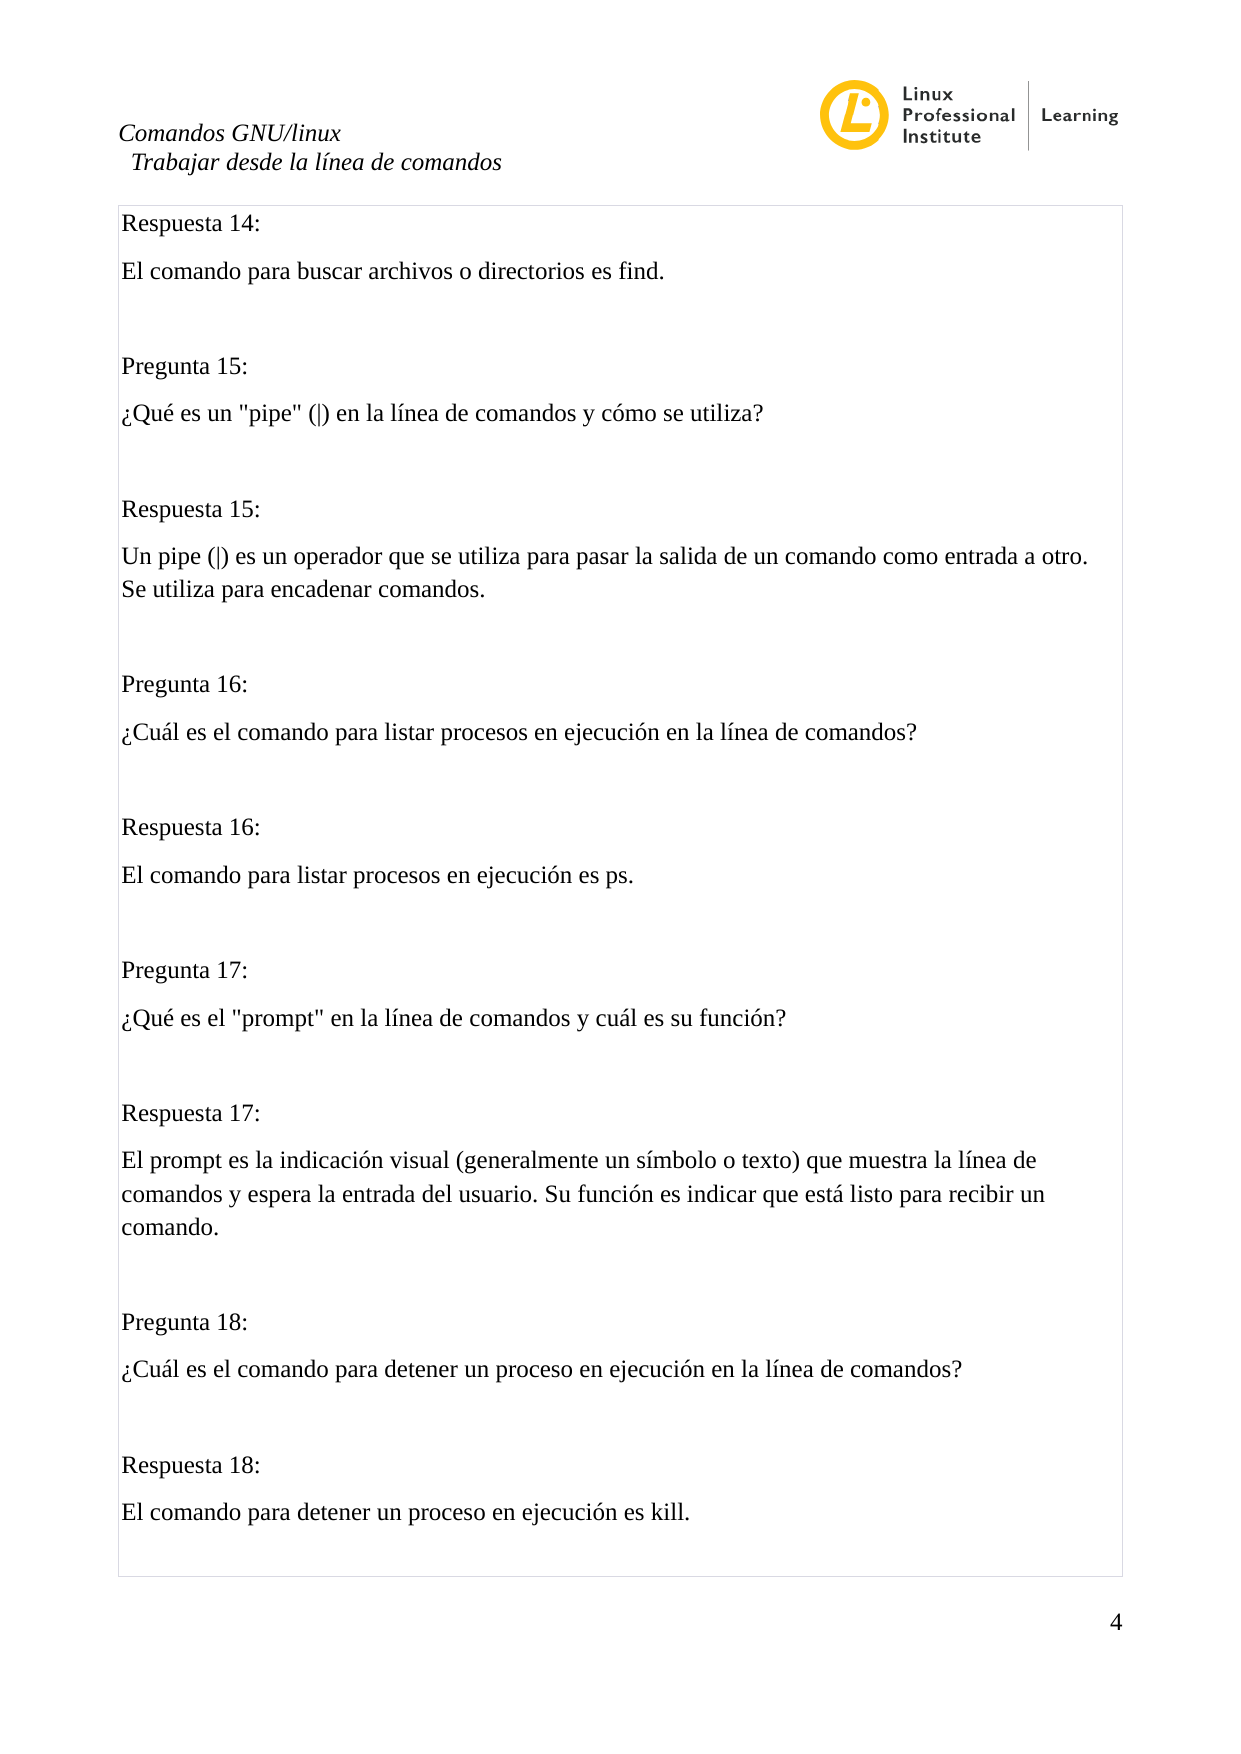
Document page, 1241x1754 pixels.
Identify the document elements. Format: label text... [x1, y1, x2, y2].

text El prompt es la indicación visual (generalmente un símbolo o texto) que muestra la línea de comandos y espera la entrada del usuario. Su función es indicar que está listo para recibir un comando. [119, 1143, 1122, 1240]
text Pregunta 15: [119, 348, 1122, 380]
text ¿Qué es el "prompt" en la línea de comandos y cuál es su función? [119, 1000, 1122, 1032]
text ¿Cuál es el comando para listar procesos en ejecución en la línea de comandos? [119, 714, 1122, 746]
text Pregunta 18: [119, 1304, 1122, 1336]
text ¿Cuál es el comando para detener un proceso en ejecución en la línea de comandos? [119, 1351, 1122, 1383]
picture [819, 79, 1119, 151]
text Respuesta 16: [119, 809, 1122, 841]
text Un pipe (|) es un operador que se utiliza para pasar la salida de un comando como entrada a otro. Se utiliza para encadenar comandos. [119, 538, 1122, 603]
text Pregunta 16: [119, 667, 1122, 698]
text ¿Qué es un "pipe" (|) en la línea de comandos y cómo se utiliza? [119, 396, 1122, 427]
text El comando para detener un proceso en ejecución es kill. [119, 1494, 1122, 1526]
text El comando para listar procesos en ejecución es ps. [119, 857, 1122, 889]
text Respuesta 18: [119, 1447, 1122, 1478]
text Respuesta 15: [119, 491, 1122, 522]
text El comando para buscar archivos o directorios es find. [119, 253, 1122, 284]
text Respuesta 14: [119, 206, 1122, 237]
text Pregunta 17: [119, 952, 1122, 984]
text Respuesta 17: [119, 1095, 1122, 1127]
